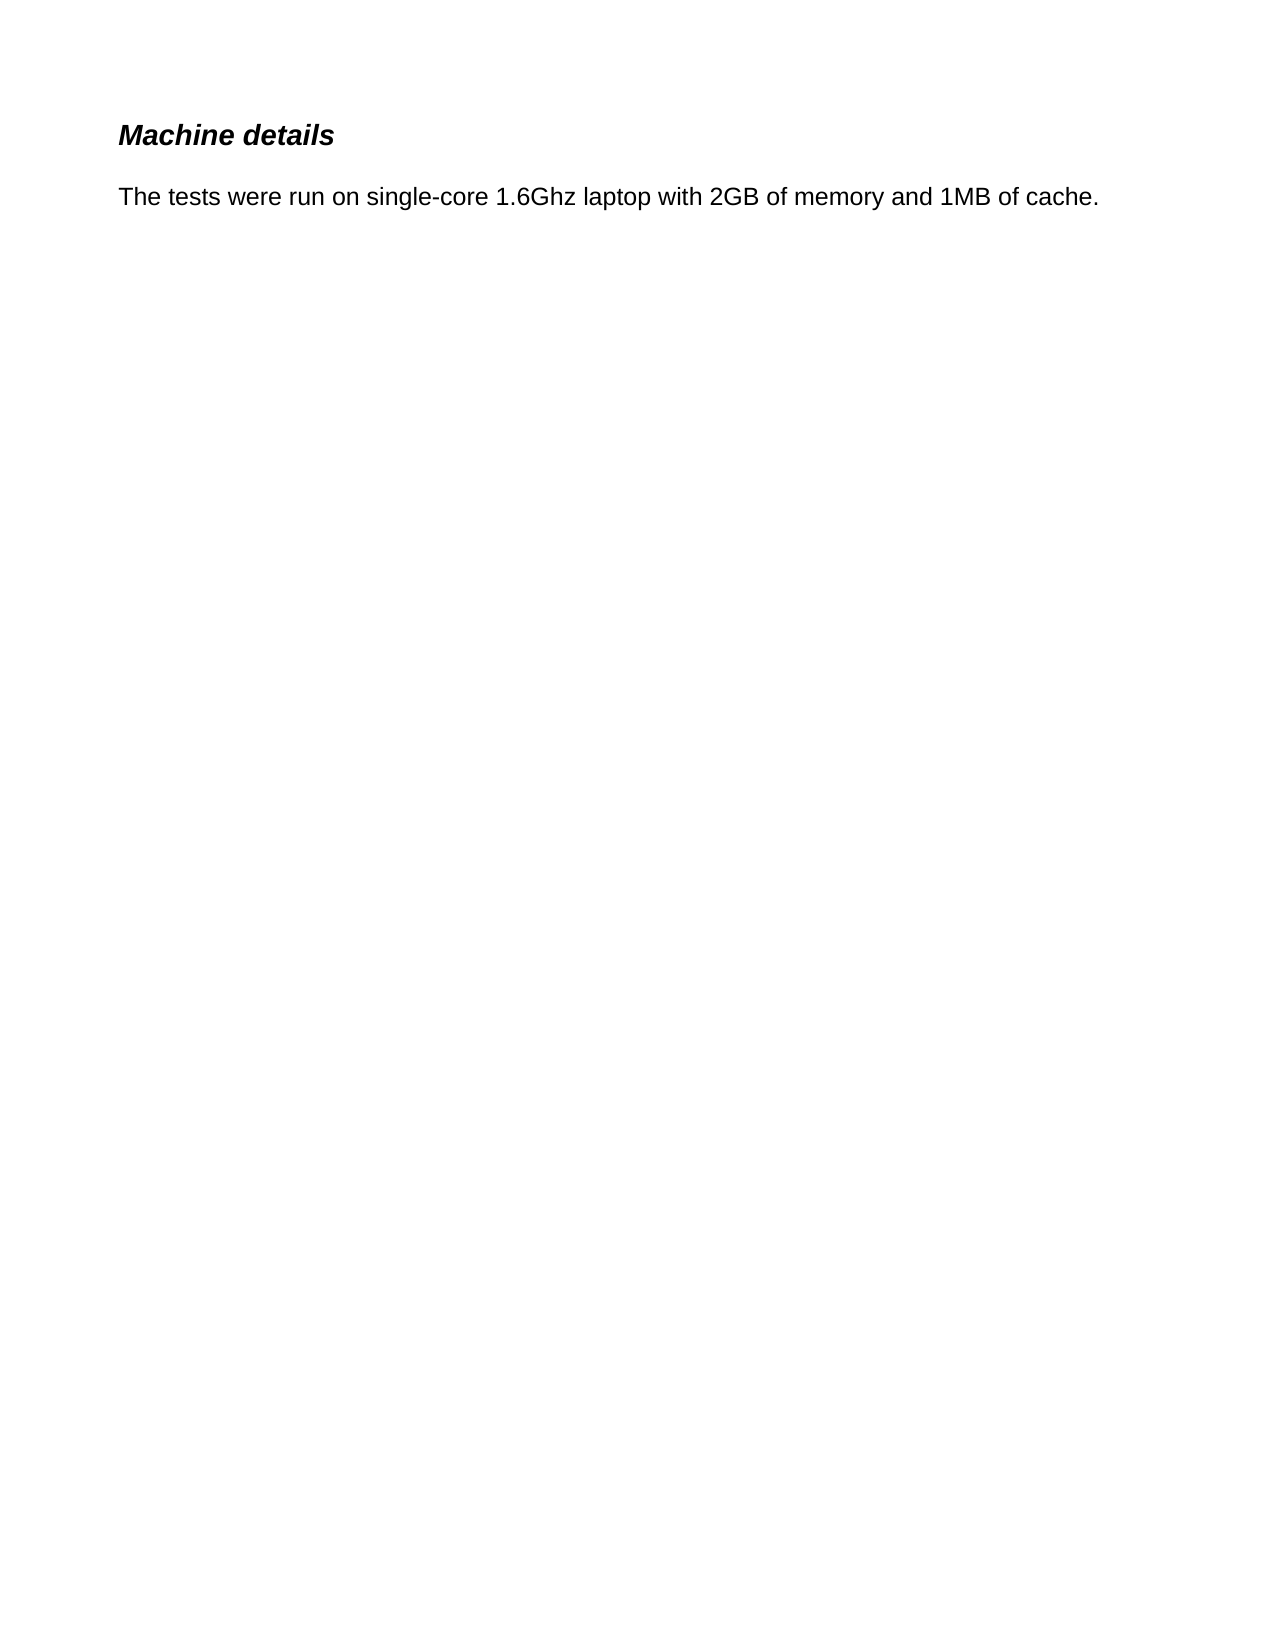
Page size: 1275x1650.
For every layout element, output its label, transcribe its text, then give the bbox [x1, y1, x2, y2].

subtitle Machine details [118, 118, 1157, 152]
text The tests were run on single-core 1.6Ghz laptop with 2GB of memory and 1MB of cache. [118, 182, 1157, 210]
